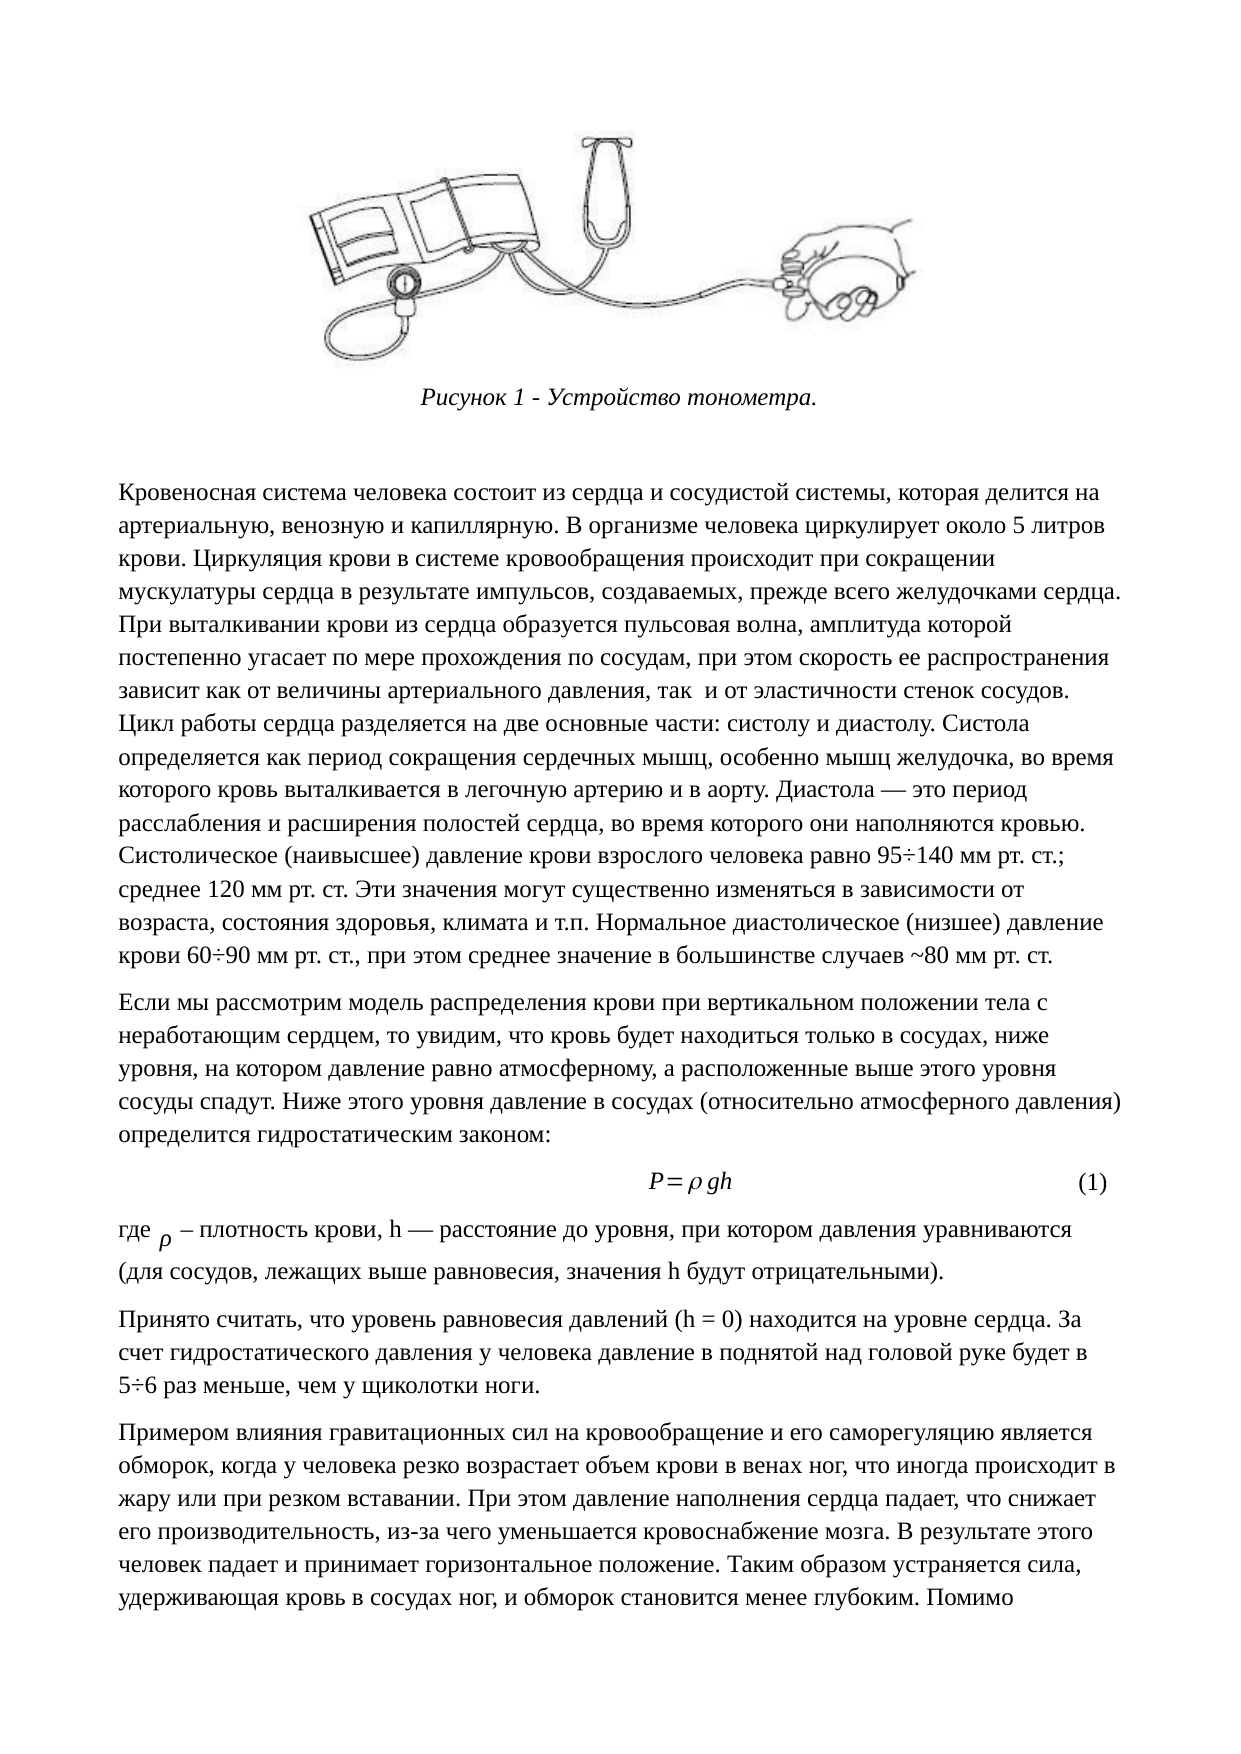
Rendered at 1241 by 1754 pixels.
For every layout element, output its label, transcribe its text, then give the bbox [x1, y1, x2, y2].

text Принято считать, что уровень равновесия давлений (h = 0) находится на уровне сердца. За счет гидростатического давления у человека давление в поднятой над головой руке будет в 5÷6 раз меньше, чем у щиколотки ноги. [118, 1304, 1122, 1398]
text Кровеносная система человека состоит из сердца и сосудистой системы, которая делится на артериальную, венозную и капиллярную. В организме человека циркулирует около 5 литров крови. Циркуляция крови в системе кровообращения происходит при сокращении мускулатуры сердца в результате импульсов, создаваемых, прежде всего желудочками сердца. При выталкивании крови из сердца образуется пульсовая волна, амплитуда которой постепенно угасает по мере прохождения по сосудам, при этом скорость ее распространения зависит как от величины артериального давления, так и от эластичности стенок сосудов. Цикл работы сердца разделяется на две основные части: систолу и диастолу. Систола определяется как период сокращения сердечных мышц, особенно мышц желудочка, во время которого кровь выталкивается в легочную артерию и в аорту. Диастола — это период расслабления и расширения полостей сердца, во время которого они наполняются кровью. Систолическое (наивысшее) давление крови взрослого человека равно 95÷140 мм рт. ст.; среднее 120 мм рт. ст. Эти значения могут существенно изменяться в зависимости от возраста, состояния здоровья, климата и т.п. Нормальное диастолическое (низшее) давление крови 60÷90 мм рт. ст., при этом среднее значение в большинстве случаев ~80 мм рт. ст. [118, 477, 1122, 968]
text Примером влияния гравитационных сил на кровообращение и его саморегуляцию является обморок, когда у человека резко возрастает объем крови в венах ног, что иногда происходит в жару или при резком вставании. При этом давление наполнения сердца падает, что снижает его производительность, из-за чего уменьшается кровоснабжение мозга. В результате этого человек падает и принимает горизонтальное положение. Таким образом устраняется сила, удерживающая кровь в сосудах ног, и обморок становится менее глубоким. Помимо [118, 1417, 1122, 1611]
picture [298, 118, 942, 383]
text где – плотность крови, h — расстояние до уровня, при котором давления уравниваются (для сосудов, лежащих выше равновесия, значения h будут отрицательными). [118, 1214, 1122, 1285]
text Если мы рассмотрим модель распределения крови при вертикальном положении тела с неработающим сердцем, то увидим, что кровь будет находиться только в сосудах, ниже уровня, на котором давление равно атмосферному, а расположенные выше этого уровня сосуды спадут. Ниже этого уровня давление в сосудах (относительно атмосферного давления) определится гидростатическим законом: [118, 987, 1122, 1148]
text (1) [118, 1167, 1122, 1196]
text Рисунок 1 - Устройство тонометра. [118, 382, 1122, 411]
